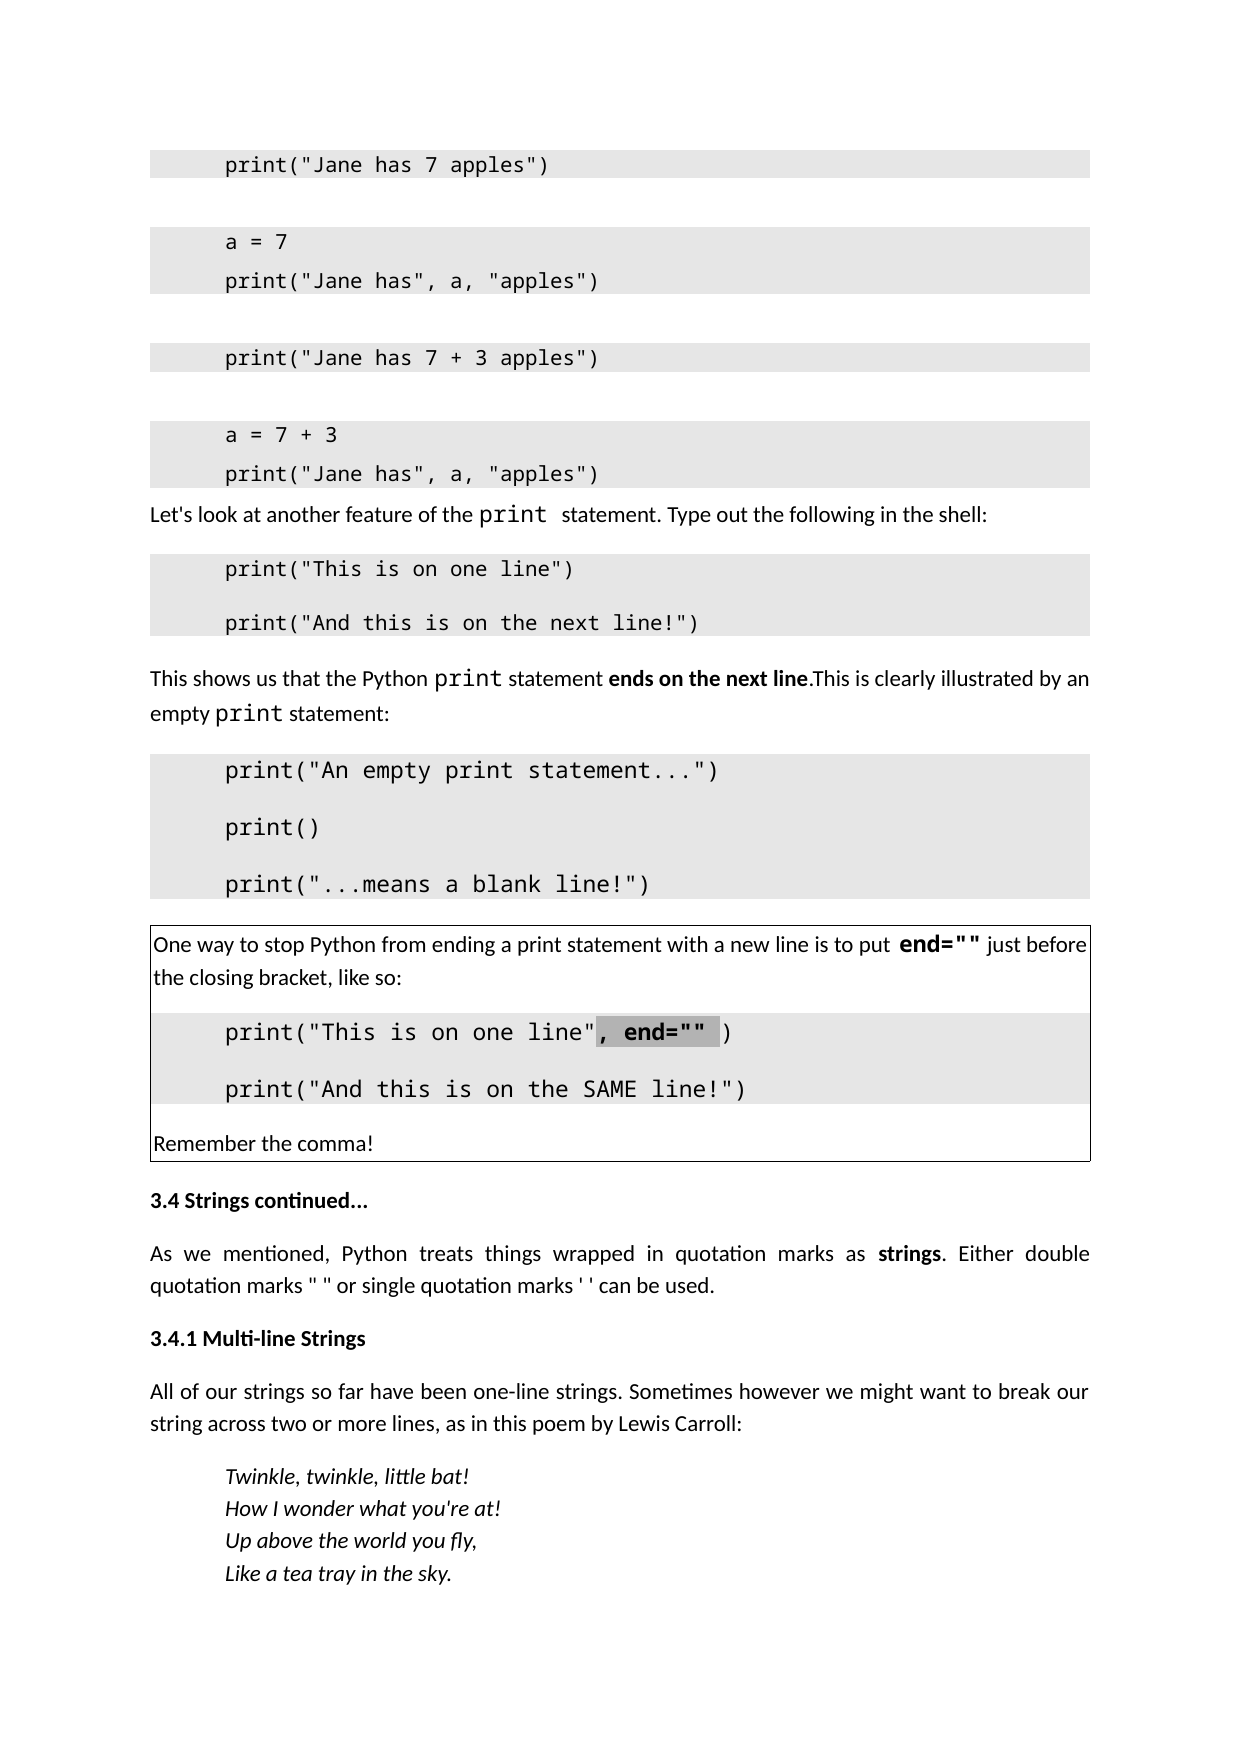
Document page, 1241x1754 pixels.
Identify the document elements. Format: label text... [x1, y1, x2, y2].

text print("This is on one line", end="" ) [151, 1013, 1090, 1047]
text Let's look at another feature of the print statement. Type out the following in the shell: [150, 498, 1090, 529]
text print() [150, 811, 1090, 842]
text print("This is on one line") [150, 554, 1090, 583]
text Remember the comma! [151, 1126, 1090, 1161]
text Up above the world you fly, [225, 1527, 1090, 1554]
text Twinkle, twinkle, little bat! [225, 1462, 1090, 1490]
text This shows us that the Python print statement ends on the next line.This is clearly illustrated by an empty print statement: [150, 661, 1090, 729]
text a = 7 + 3 [150, 421, 1090, 449]
text 3.4.1 Multi-line Strings [150, 1324, 1090, 1352]
text print("And this is on the SAME line!") [151, 1070, 1090, 1104]
text One way to stop Python from ending a print statement with a new line is to put end="" just before the closing bracket, like so: [151, 926, 1090, 991]
text print("Jane has", a, "apples") [150, 459, 1090, 488]
text print("Jane has 7 + 3 apples") [150, 343, 1090, 372]
text print("...means a blank line!") [150, 868, 1090, 899]
text As we mentioned, Python treats things wrapped in quotation marks as strings. Either double quotation marks " " or single quotation marks ' ' can be used. [150, 1239, 1090, 1299]
text a = 7 [150, 227, 1090, 256]
text print("An empty print statement...") [150, 754, 1090, 785]
text Like a tea tray in the sky. [225, 1559, 1090, 1587]
text print("And this is on the next line!") [150, 608, 1090, 636]
text How I wonder what you're at! [225, 1494, 1090, 1522]
text print("Jane has", a, "apples") [150, 266, 1090, 294]
text print("Jane has 7 apples") [150, 150, 1090, 178]
text All of our strings so far have been one-line strings. Sometimes however we might want to break our string across two or more lines, as in this poem by Lewis Carroll: [150, 1377, 1090, 1437]
text 3.4 Strings continued... [150, 1186, 1090, 1214]
